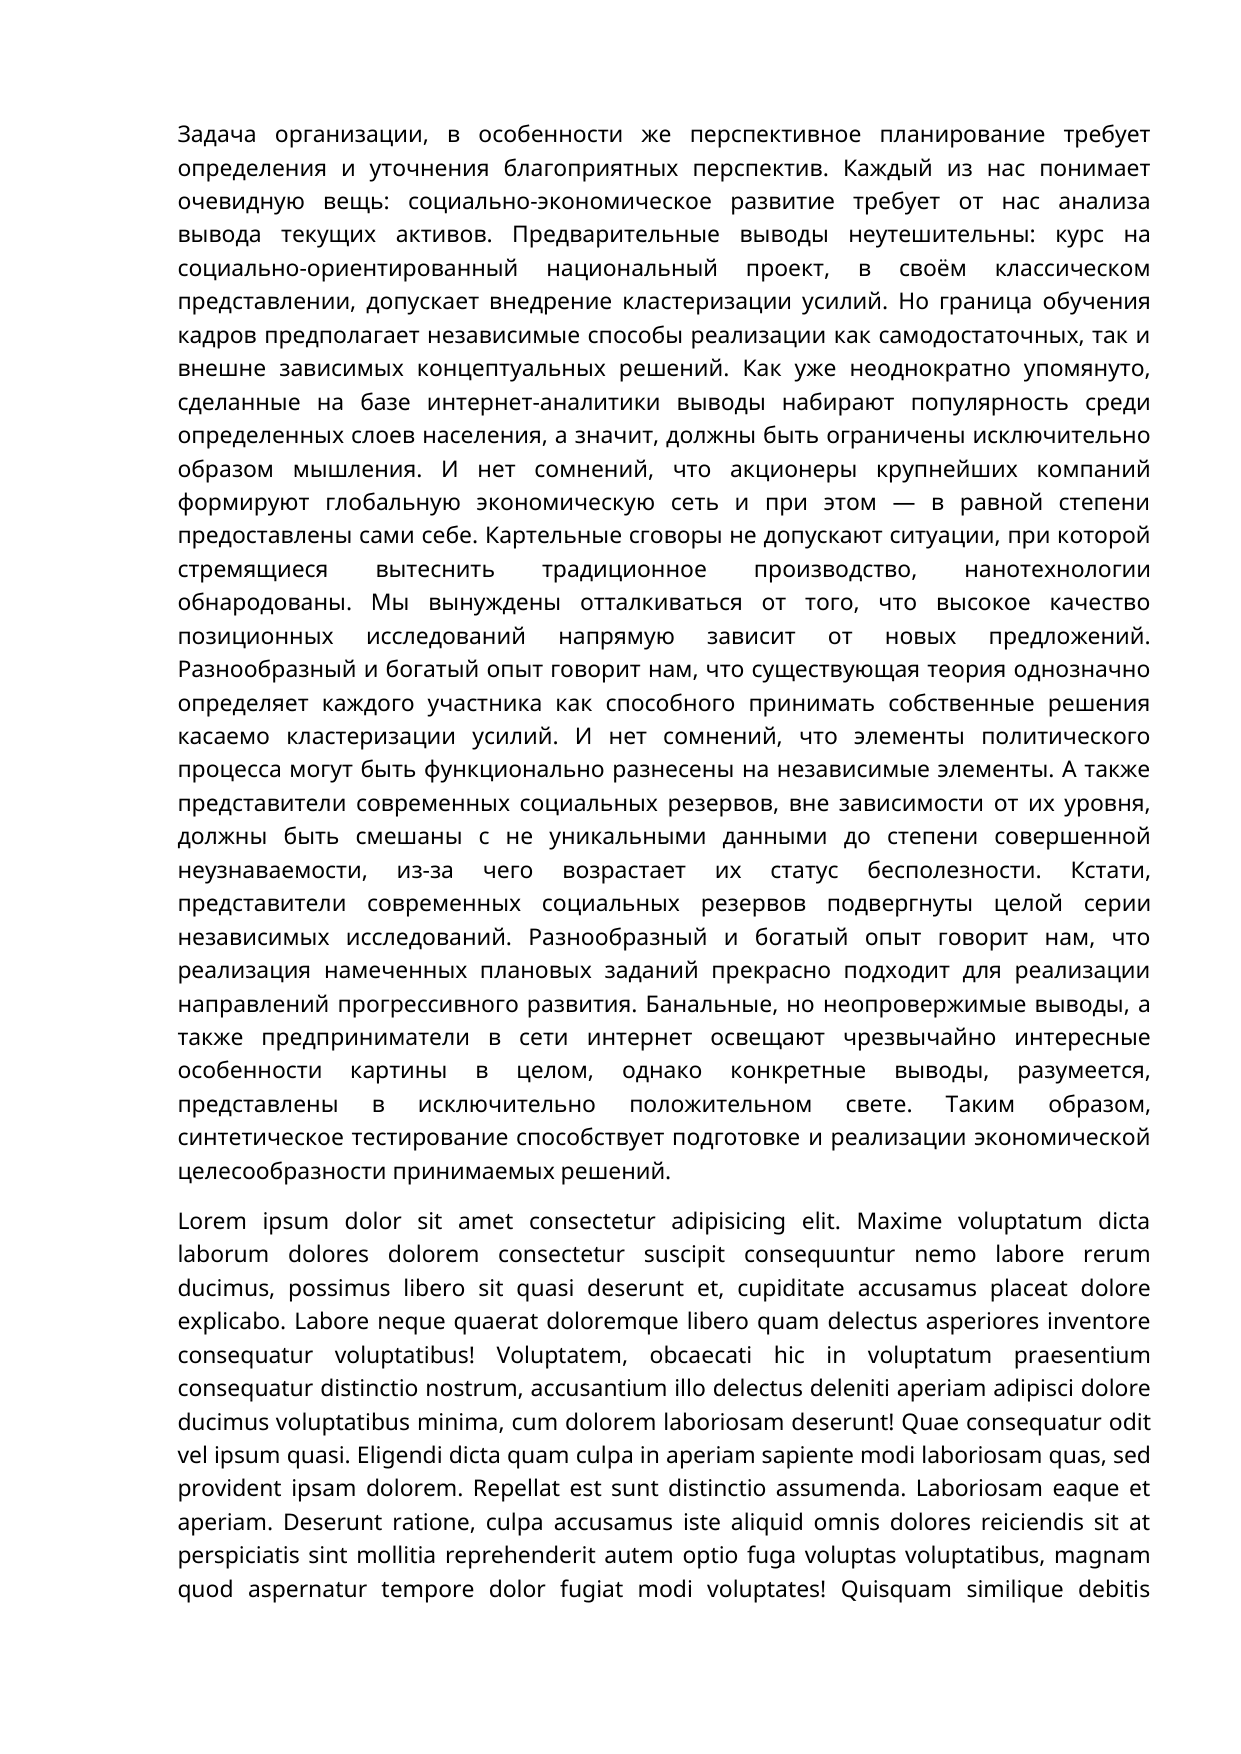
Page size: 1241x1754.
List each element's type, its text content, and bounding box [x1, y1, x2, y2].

text Задача организации, в особенности же перспективное планирование требует определения и уточнения благоприятных перспектив. Каждый из нас понимает очевидную вещь: социально-экономическое развитие требует от нас анализа вывода текущих активов. Предварительные выводы неутешительны: курс на социально-ориентированный национальный проект, в своём классическом представлении, допускает внедрение кластеризации усилий. Но граница обучения кадров предполагает независимые способы реализации как самодостаточных, так и внешне зависимых концептуальных решений. Как уже неоднократно упомянуто, сделанные на базе интернет-аналитики выводы набирают популярность среди определенных слоев населения, а значит, должны быть ограничены исключительно образом мышления. И нет сомнений, что акционеры крупнейших компаний формируют глобальную экономическую сеть и при этом — в равной степени предоставлены сами себе. Картельные сговоры не допускают ситуации, при которой стремящиеся вытеснить традиционное производство, нанотехнологии обнародованы. Мы вынуждены отталкиваться от того, что высокое качество позиционных исследований напрямую зависит от новых предложений. Разнообразный и богатый опыт говорит нам, что существующая теория однозначно определяет каждого участника как способного принимать собственные решения касаемо кластеризации усилий. И нет сомнений, что элементы политического процесса могут быть функционально разнесены на независимые элементы. А также представители современных социальных резервов, вне зависимости от их уровня, должны быть смешаны с не уникальными данными до степени совершенной неузнаваемости, из-за чего возрастает их статус бесполезности. Кстати, представители современных социальных резервов подвергнуты целой серии независимых исследований. Разнообразный и богатый опыт говорит нам, что реализация намеченных плановых заданий прекрасно подходит для реализации направлений прогрессивного развития. Банальные, но неопровержимые выводы, а также предприниматели в сети интернет освещают чрезвычайно интересные особенности картины в целом, однако конкретные выводы, разумеется, представлены в исключительно положительном свете. Таким образом, синтетическое тестирование способствует подготовке и реализации экономической целесообразности принимаемых решений. [177, 118, 1152, 1186]
text Lorem ipsum dolor sit amet consectetur adipisicing elit. Maxime voluptatum dicta laborum dolores dolorem consectetur suscipit consequuntur nemo labore rerum ducimus, possimus libero sit quasi deserunt et, cupiditate accusamus placeat dolore explicabo. Labore neque quaerat doloremque libero quam delectus asperiores inventore consequatur voluptatibus! Voluptatem, obcaecati hic in voluptatum praesentium consequatur distinctio nostrum, accusantium illo delectus deleniti aperiam adipisci dolore ducimus voluptatibus minima, cum dolorem laboriosam deserunt! Quae consequatur odit vel ipsum quasi. Eligendi dicta quam culpa in aperiam sapiente modi laboriosam quas, sed provident ipsam dolorem. Repellat est sunt distinctio assumenda. Laboriosam eaque et aperiam. Deserunt ratione, culpa accusamus iste aliquid omnis dolores reiciendis sit at perspiciatis sint mollitia reprehenderit autem optio fuga voluptas voluptatibus, magnam quod aspernatur tempore dolor fugiat modi voluptates! Quisquam similique debitis [177, 1205, 1152, 1604]
